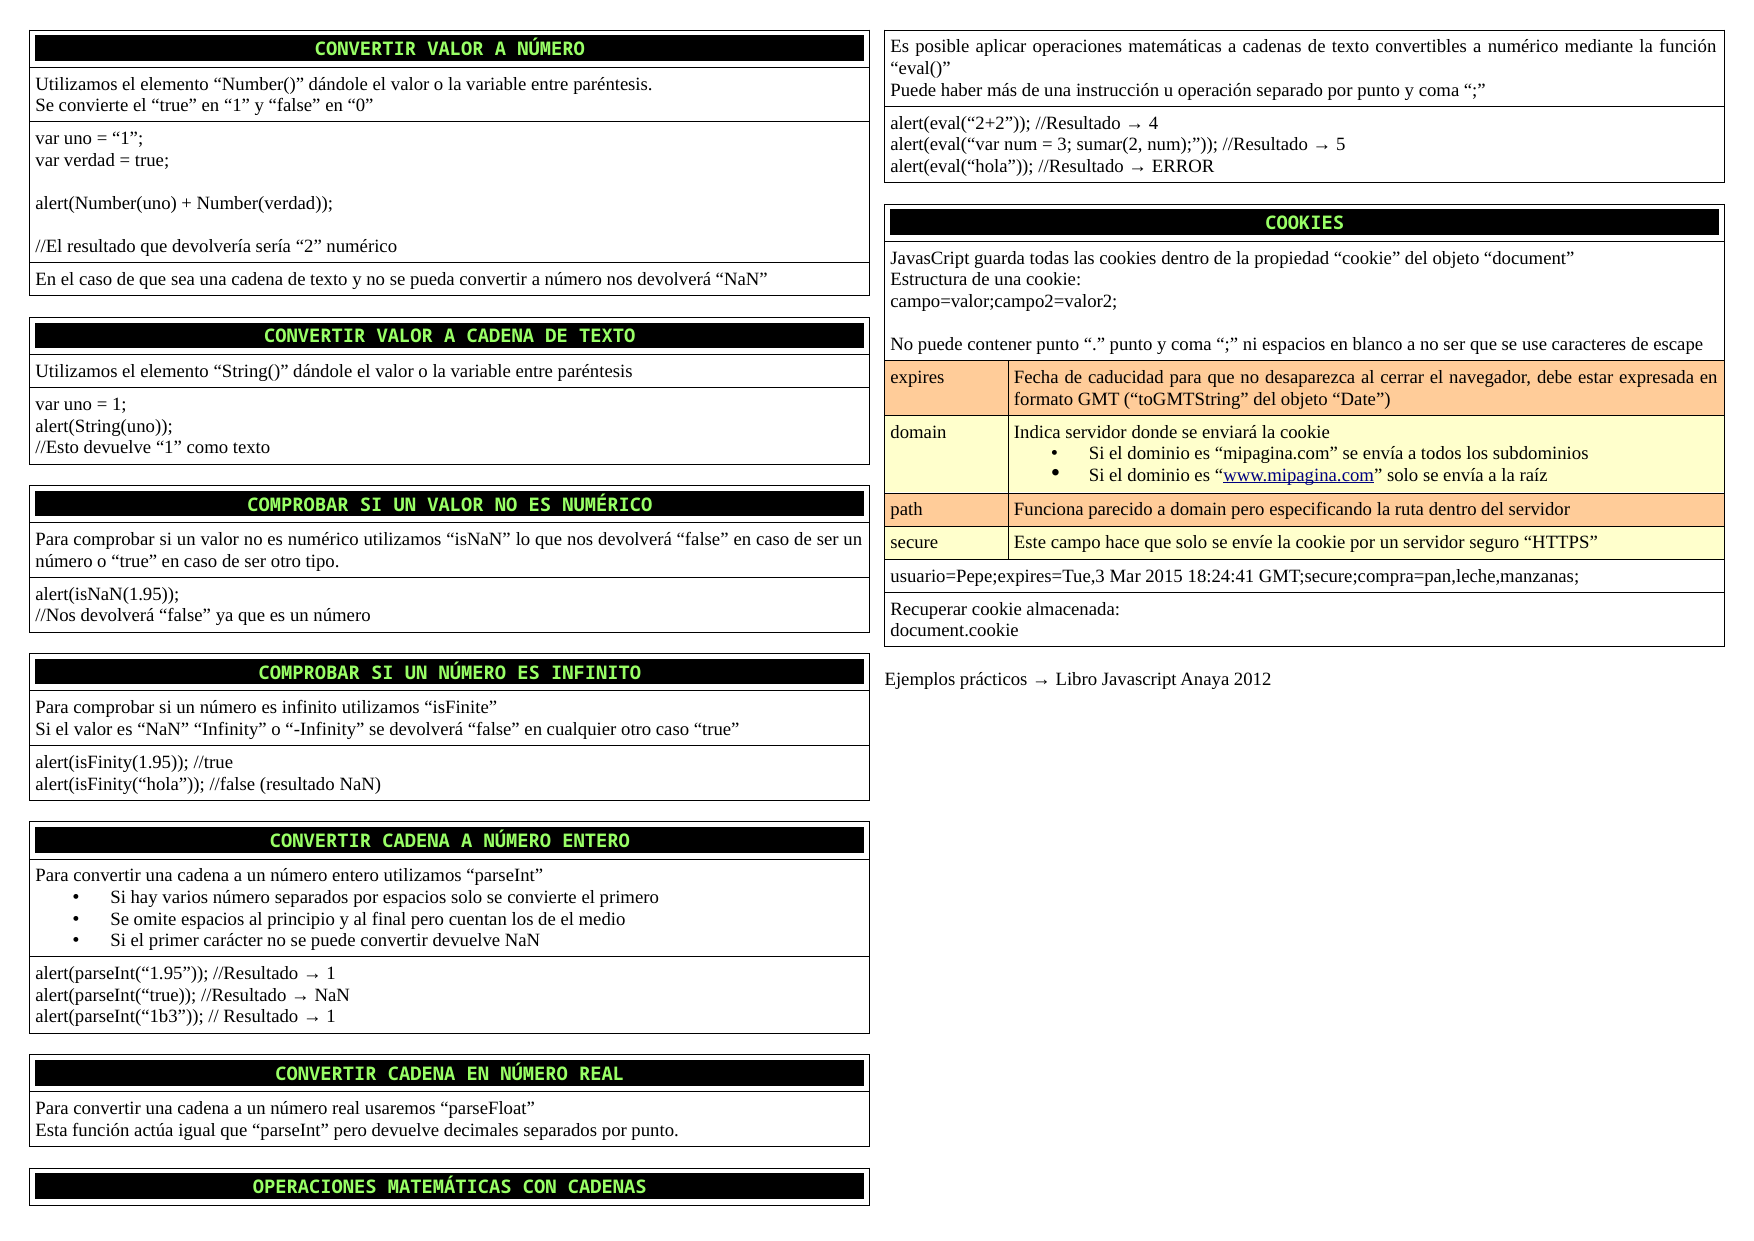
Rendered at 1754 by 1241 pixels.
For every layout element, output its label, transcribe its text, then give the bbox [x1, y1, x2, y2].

table_cell En el caso de que sea una cadena de texto y no se pueda convertir a número nos devolverá “NaN” [30, 263, 869, 295]
table_cell alert(eval(“2+2”)); //Resultado → 4 alert(eval(“var num = 3; sumar(2, num);”)); //Resultado → 5 alert(eval(“hola”)); //Resultado → ERROR [885, 107, 1724, 182]
table_cell alert(isFinity(1.95)); //true alert(isFinity(“hola”)); //false (resultado NaN) [30, 746, 869, 800]
table_cell Funciona parecido a domain pero especificando la ruta dentro del servidor [1009, 494, 1724, 526]
table_cell Para convertir una cadena a un número real usaremos “parseFloat” Esta función actúa igual que “parseInt” pero devuelve decimales separados por punto. [30, 1092, 869, 1146]
table_cell Fecha de caducidad para que no desaparezca al cerrar el navegador, debe estar expresada en formato GMT (“toGMTString” del objeto “Date”) [1009, 361, 1724, 415]
table_cell Es posible aplicar operaciones matemáticas a cadenas de texto convertibles a numérico mediante la función “eval()” Puede haber más de una instrucción u operación separado por punto y coma “;” [885, 31, 1724, 106]
table_header CONVERTIR CADENA EN NÚMERO REAL [30, 1055, 869, 1091]
table_cell var uno = “1”; var verdad = true; alert(Number(uno) + Number(verdad)); //El resultado que devolvería sería “2” numérico [30, 122, 869, 262]
table_cell path [885, 494, 1008, 526]
table_cell Utilizamos el elemento “Number()” dándole el valor o la variable entre paréntesis. Se convierte el “true” en “1” y “false” en “0” [30, 68, 869, 121]
table_header COMPROBAR SI UN NÚMERO ES INFINITO [30, 654, 869, 690]
text Ejemplos prácticos → Libro Javascript Anaya 2012 [884, 668, 1724, 690]
table_cell Este campo hace que solo se envíe la cookie por un servidor seguro “HTTPS” [1009, 527, 1724, 559]
table_cell domain [885, 416, 1008, 492]
table_cell Para comprobar si un valor no es numérico utilizamos “isNaN” lo que nos devolverá “false” en caso de ser un número o “true” en caso de ser otro tipo. [30, 523, 869, 577]
table_cell expires [885, 361, 1008, 415]
table_cell alert(isNaN(1.95)); //Nos devolverá “false” ya que es un número [30, 578, 869, 632]
table_header COMPROBAR SI UN VALOR NO ES NUMÉRICO [30, 486, 869, 522]
table_cell alert(parseInt(“1.95”)); //Resultado → 1 alert(parseInt(“true)); //Resultado → NaN alert(parseInt(“1b3”)); // Resultado → 1 [30, 957, 869, 1032]
table_cell Utilizamos el elemento “String()” dándole el valor o la variable entre paréntesis [30, 355, 869, 387]
table_cell JavasCript guarda todas las cookies dentro de la propiedad “cookie” del objeto “document” Estructura de una cookie: campo=valor;campo2=valor2; No puede contener punto “.” punto y coma “;” ni espacios en blanco a no ser que se use caracteres de escape [885, 242, 1724, 360]
table_header CONVERTIR VALOR A CADENA DE TEXTO [30, 318, 869, 354]
table_cell Para comprobar si un número es infinito utilizamos “isFinite” Si el valor es “NaN” “Infinity” o “-Infinity” se devolverá “false” en cualquier otro caso “true” [30, 691, 869, 745]
table_cell secure [885, 527, 1008, 559]
table_cell var uno = 1; alert(String(uno)); //Esto devuelve “1” como texto [30, 388, 869, 463]
table_header CONVERTIR CADENA A NÚMERO ENTERO [30, 822, 869, 858]
table_cell Indica servidor donde se enviará la cookie Si el dominio es “mipagina.com” se envía a todos los subdominios Si el dominio es “www.mipagina.com” solo se envía a la raíz [1009, 416, 1724, 492]
table_header OPERACIONES MATEMÁTICAS CON CADENAS [30, 1169, 869, 1205]
table_cell Recuperar cookie almacenada: document.cookie [885, 593, 1724, 646]
table_header CONVERTIR VALOR A NÚMERO [30, 31, 869, 67]
table_header COOKIES [885, 205, 1724, 241]
table_cell usuario=Pepe;expires=Tue,3 Mar 2015 18:24:41 GMT;secure;compra=pan,leche,manzanas; [885, 560, 1724, 592]
table_cell Para convertir una cadena a un número entero utilizamos “parseInt” Si hay varios número separados por espacios solo se convierte el primero Se omite espacios al principio y al final pero cuentan los de el medio Si el primer carácter no se puede convertir devuelve NaN [30, 860, 869, 956]
